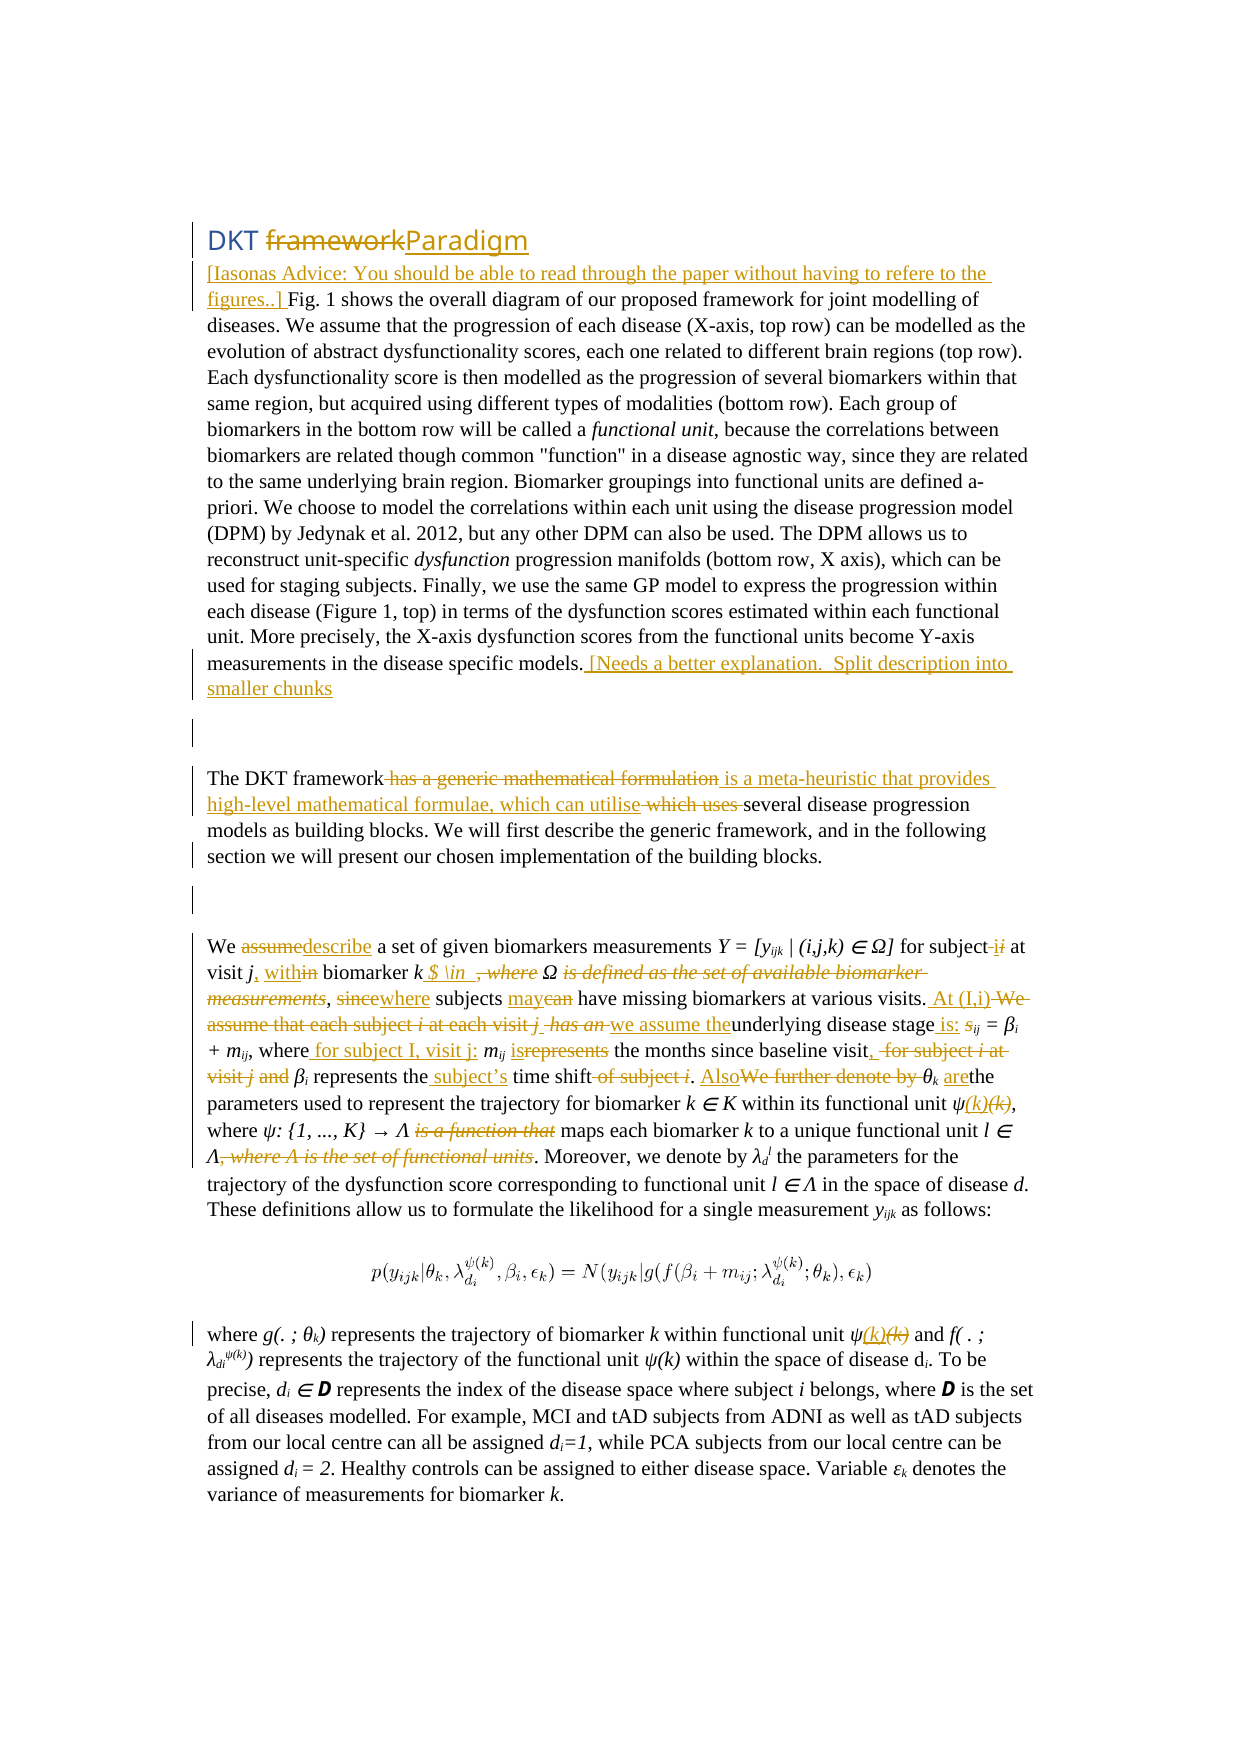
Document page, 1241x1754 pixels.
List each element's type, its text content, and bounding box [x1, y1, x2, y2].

text The DKT framework is a meta-heuristic that provides high-level mathematical formulae, which can utiliseseveral disease progression models as building blocks. We will first describe the generic framework, and in the following section we will present our chosen implementation of the building blocks. [207, 766, 1034, 868]
text We describe a set of given biomarkers measurements Y = [yijk | (i,j,k) ∈ Ω] for subjecti at visit j, with biomarker k $ \in Ω , where subjects may have missing biomarkers at various visits. At (I,i) we assume theunderlying disease stage is: ij = βi + mij, where for subject I, visit j: mij is the months since baseline visit, βi represents the subject’s time shift. Alsoθk arethe parameters used to represent the trajectory for biomarker k ∈ K within its functional unit ψ(k), where ψ: {1, ..., K} → Λ maps each biomarker k to a unique functional unit l ∈ Λ. Moreover, we denote by λdl the parameters for the trajectory of the dysfunction score corresponding to functional unit l ∈ Λ in the space of disease d. These definitions allow us to formulate the likelihood for a single measurement yijk as follows: [207, 933, 1034, 1221]
picture [357, 1240, 883, 1302]
text [Iasonas Advice: You should be able to read through the paper without having to refere to the figures..] Fig. 1 shows the overall diagram of our proposed framework for joint modelling of diseases. We assume that the progression of each disease (X-axis, top row) can be modelled as the evolution of abstract dysfunctionality scores, each one related to different brain regions (top row). Each dysfunctionality score is then modelled as the progression of several biomarkers within that same region, but acquired using different types of modalities (bottom row). Each group of biomarkers in the bottom row will be called a functional unit, because the correlations between biomarkers are related though common "function" in a disease agnostic way, since they are related to the same underlying brain region. Biomarker groupings into functional units are defined a-priori. We choose to model the correlations within each unit using the disease progression model (DPM) by Jedynak et al. 2012, but any other DPM can also be used. The DPM allows us to reconstruct unit-specific dysfunction progression manifolds (bottom row, X axis), which can be used for staging subjects. Finally, we use the same GP model to express the progression within each disease (Figure 1, top) in terms of the dysfunction scores estimated within each functional unit. More precisely, the X-axis dysfunction scores from the functional units become Y-axis measurements in the disease specific models. [Needs a better explanation. Split description into smaller chunks [207, 261, 1034, 700]
subtitle DKT Paradigm [207, 222, 1034, 258]
text where g(. ; θk) represents the trajectory of biomarker k within functional unit ψ(k) and f( . ; λdiψ(k)) represents the trajectory of the functional unit ψ(k) within the space of disease di. To be precise, di ∈ D represents the index of the disease space where subject i belongs, where D is the set of all diseases modelled. For example, MCI and tAD subjects from ADNI as well as tAD subjects from our local centre can all be assigned di=1, while PCA subjects from our local centre can be assigned di = 2. Healthy controls can be assigned to either disease space. Variable εk denotes the variance of measurements for biomarker k. [207, 1321, 1034, 1506]
